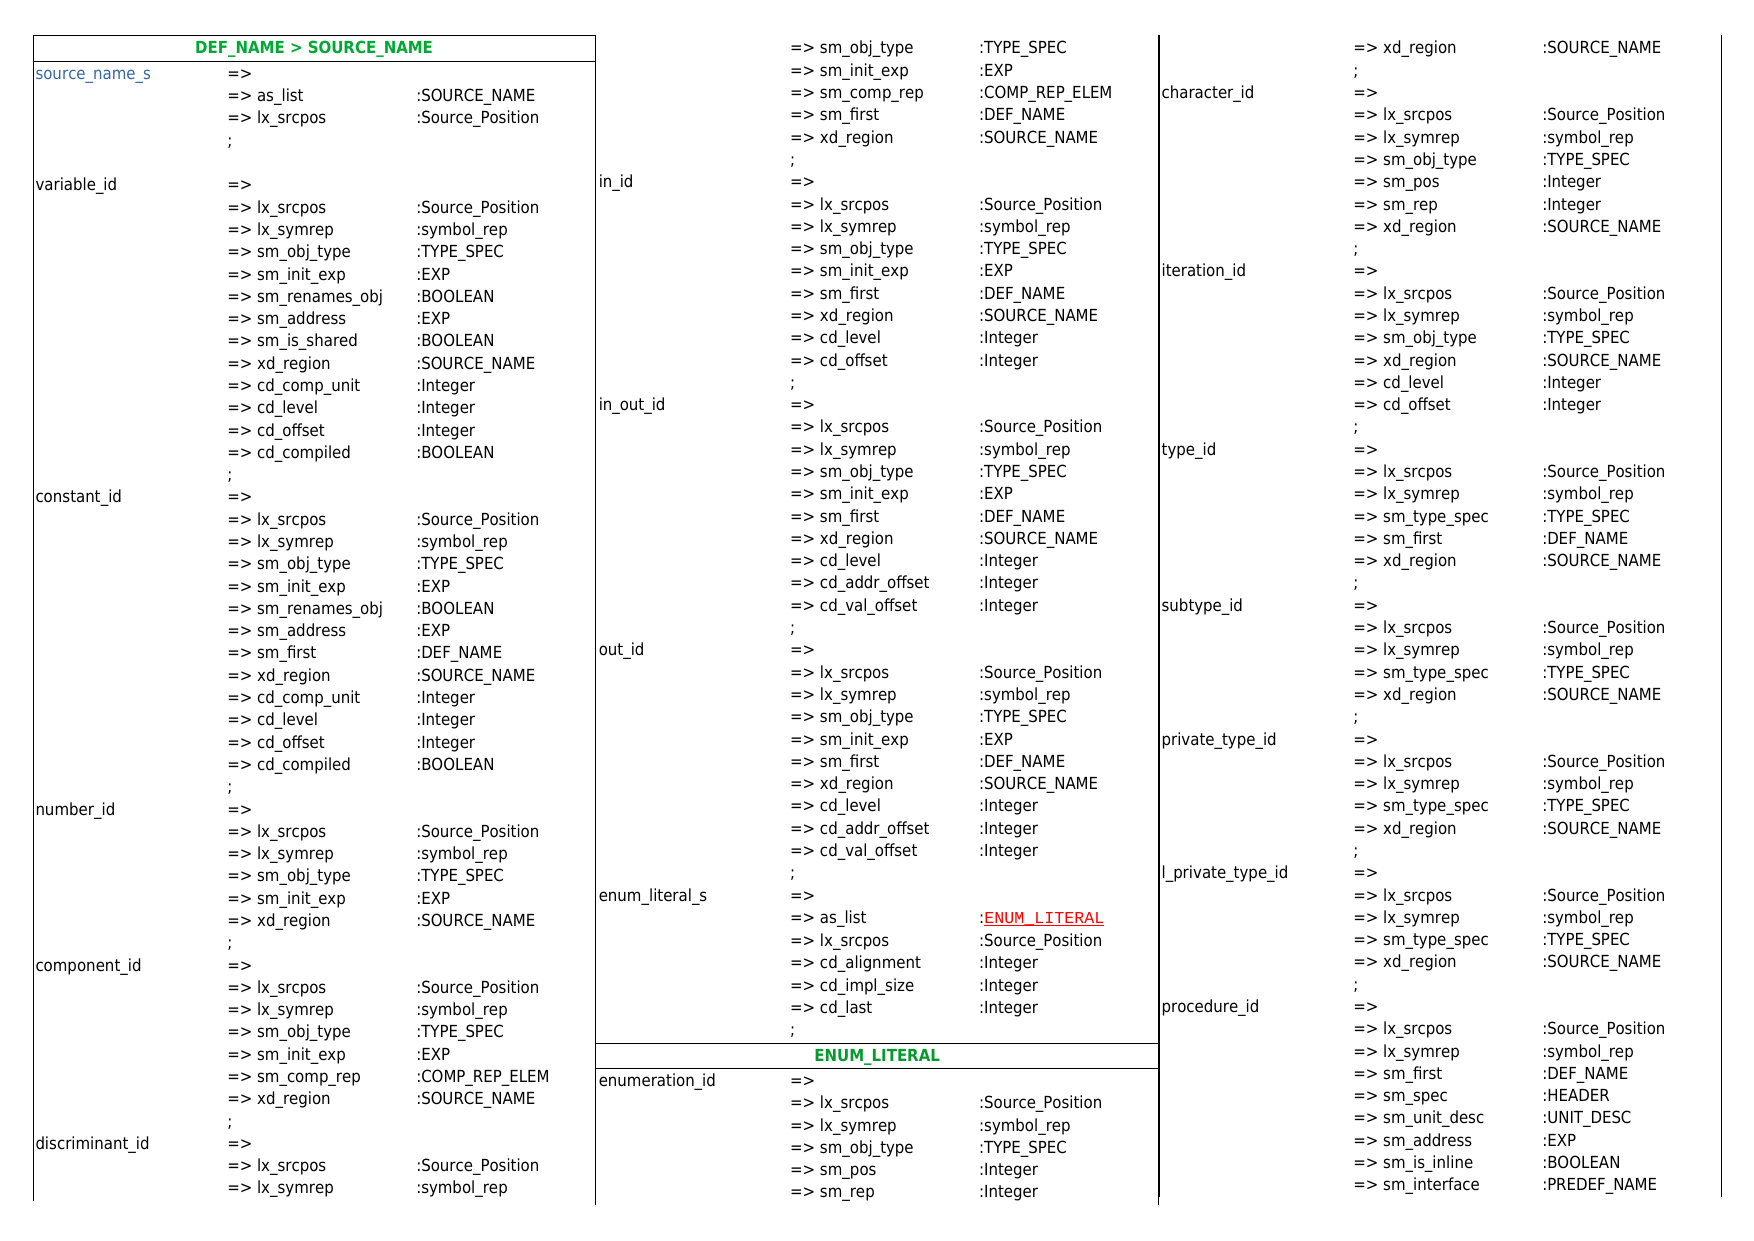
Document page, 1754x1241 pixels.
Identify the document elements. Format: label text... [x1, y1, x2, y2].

text => xd_region :SOURCE_NAME [1160, 551, 1721, 573]
text number_id => [34, 799, 595, 822]
text iteration_id => [1160, 261, 1721, 283]
text ; [1160, 974, 1721, 997]
text => sm_obj_type :TYPE_SPEC [34, 1022, 595, 1044]
text => lx_srcpos :Source_Position [34, 108, 595, 131]
text => cd_compiled :BOOLEAN [34, 443, 595, 465]
text => sm_init_exp :EXP [34, 888, 595, 911]
text ; [596, 1020, 1158, 1043]
text type_id => [1160, 439, 1721, 462]
text => sm_obj_type :TYPE_SPEC [1160, 328, 1721, 350]
text ; [34, 1111, 595, 1134]
text => sm_address :EXP [34, 309, 595, 331]
text => sm_first :DEF_NAME [34, 643, 595, 666]
text => lx_srcpos :Source_Position [34, 978, 595, 1000]
text DEF_NAME > SOURCE_NAME [34, 36, 595, 61]
text => sm_obj_type :TYPE_SPEC [34, 866, 595, 888]
text => xd_region :SOURCE_NAME [1160, 35, 1721, 61]
text => cd_level :Integer [596, 796, 1158, 818]
text ; [1160, 61, 1721, 83]
text => cd_val_offset :Integer [596, 596, 1158, 618]
text ; [1160, 573, 1721, 596]
text => cd_alignment :Integer [596, 953, 1158, 976]
text => sm_init_exp :EXP [596, 61, 1158, 83]
text => sm_first :DEF_NAME [596, 752, 1158, 774]
text => sm_obj_type :TYPE_SPEC [596, 1138, 1158, 1160]
text => sm_type_spec :TYPE_SPEC [1160, 506, 1721, 529]
text => xd_region :SOURCE_NAME [596, 529, 1158, 551]
text in_id => [596, 172, 1158, 194]
text variable_id => [34, 175, 595, 197]
text => lx_srcpos :Source_Position [1160, 462, 1721, 484]
text => cd_offset :Integer [34, 420, 595, 443]
text => sm_init_exp :EXP [34, 264, 595, 287]
text => xd_region :SOURCE_NAME [1160, 350, 1721, 373]
text => xd_region :SOURCE_NAME [1160, 818, 1721, 841]
text => lx_srcpos :Source_Position [1160, 1019, 1721, 1041]
text => xd_region :SOURCE_NAME [596, 127, 1158, 150]
text => sm_obj_type :TYPE_SPEC [596, 35, 1158, 61]
text => sm_comp_rep :COMP_REP_ELEM [596, 83, 1158, 105]
text => sm_obj_type :TYPE_SPEC [1160, 150, 1721, 172]
text procedure_id => [1160, 997, 1721, 1019]
text => lx_symrep :symbol_rep [1160, 640, 1721, 662]
text => sm_is_shared :BOOLEAN [34, 331, 595, 353]
text ; [1160, 417, 1721, 439]
text => lx_srcpos :Source_Position [34, 509, 595, 532]
text => xd_region :SOURCE_NAME [34, 666, 595, 688]
text ; [34, 933, 595, 955]
text => sm_type_spec :TYPE_SPEC [1160, 796, 1721, 818]
text constant_id => [34, 487, 595, 509]
text => lx_srcpos :Source_Position [1160, 105, 1721, 127]
text => sm_obj_type :TYPE_SPEC [596, 462, 1158, 484]
text => cd_comp_unit :Integer [34, 376, 595, 398]
text => sm_renames_obj :BOOLEAN [34, 599, 595, 621]
text => lx_srcpos :Source_Position [34, 822, 595, 844]
text => cd_impl_size :Integer [596, 976, 1158, 998]
text => cd_val_offset :Integer [596, 841, 1158, 863]
text component_id => [34, 955, 595, 978]
text => as_list :SOURCE_NAME [34, 86, 595, 108]
text ; [596, 373, 1158, 395]
text subtype_id => [1160, 596, 1721, 618]
text => cd_level :Integer [1160, 373, 1721, 395]
text => sm_init_exp :EXP [34, 576, 595, 599]
text => sm_obj_type :TYPE_SPEC [34, 242, 595, 264]
text => cd_offset :Integer [1160, 395, 1721, 417]
text ENUM_LITERAL [596, 1044, 1158, 1068]
text => lx_srcpos :Source_Position [596, 417, 1158, 439]
text => sm_init_exp :EXP [34, 1044, 595, 1067]
text => lx_symrep :symbol_rep [596, 1116, 1158, 1138]
text enum_literal_s => [596, 885, 1158, 908]
text => lx_symrep :symbol_rep [1160, 774, 1721, 796]
text ; [596, 150, 1158, 172]
text => lx_srcpos :Source_Position [1160, 885, 1721, 908]
text => lx_srcpos :Source_Position [34, 1156, 595, 1178]
text => sm_obj_type :TYPE_SPEC [34, 554, 595, 576]
text in_out_id => [596, 395, 1158, 417]
text => lx_symrep :symbol_rep [596, 217, 1158, 239]
text => xd_region :SOURCE_NAME [34, 1089, 595, 1111]
text => lx_symrep :symbol_rep [1160, 127, 1721, 150]
text => sm_type_spec :TYPE_SPEC [1160, 662, 1721, 685]
text => sm_interface :PREDEF_NAME [1160, 1175, 1721, 1197]
text => cd_compiled :BOOLEAN [34, 755, 595, 777]
text => lx_srcpos :Source_Position [596, 1093, 1158, 1116]
text discriminant_id => [34, 1134, 595, 1156]
text => cd_last :Integer [596, 998, 1158, 1020]
text => sm_obj_type :TYPE_SPEC [596, 707, 1158, 729]
text => cd_addr_offset :Integer [596, 573, 1158, 596]
text => lx_symrep :symbol_rep [34, 532, 595, 554]
text => lx_srcpos :Source_Position [1160, 618, 1721, 640]
text => sm_address :EXP [1160, 1131, 1721, 1153]
text ; [596, 863, 1158, 885]
text => sm_type_spec :TYPE_SPEC [1160, 930, 1721, 952]
text => sm_obj_type :TYPE_SPEC [596, 239, 1158, 261]
text => lx_symrep :symbol_rep [34, 1178, 595, 1201]
text ; [1160, 841, 1721, 863]
text => lx_symrep :symbol_rep [596, 439, 1158, 462]
text => lx_srcpos :Source_Position [1160, 283, 1721, 306]
text ; [1160, 707, 1721, 729]
text character_id => [1160, 83, 1721, 105]
text => sm_first :DEF_NAME [596, 283, 1158, 306]
text => cd_level :Integer [596, 328, 1158, 350]
text ; [1160, 239, 1721, 261]
text => sm_pos :Integer [596, 1160, 1158, 1182]
text enumeration_id => [596, 1069, 1158, 1093]
text => sm_spec :HEADER [1160, 1086, 1721, 1108]
text => sm_rep :Integer [1160, 194, 1721, 217]
text => lx_symrep :symbol_rep [1160, 306, 1721, 328]
text => as_list :ENUM_LITERAL [596, 908, 1158, 931]
text => cd_level :Integer [596, 551, 1158, 573]
text => sm_init_exp :EXP [596, 484, 1158, 506]
text => cd_offset :Integer [34, 732, 595, 755]
text => sm_renames_obj :BOOLEAN [34, 287, 595, 309]
text => sm_first :DEF_NAME [596, 506, 1158, 529]
text => lx_srcpos :Source_Position [34, 197, 595, 220]
text ; [34, 131, 595, 153]
text => cd_level :Integer [34, 398, 595, 420]
text => lx_symrep :symbol_rep [34, 844, 595, 866]
text => sm_first :DEF_NAME [596, 105, 1158, 127]
text => lx_srcpos :Source_Position [596, 194, 1158, 217]
text => xd_region :SOURCE_NAME [34, 911, 595, 933]
text => xd_region :SOURCE_NAME [596, 774, 1158, 796]
text => lx_symrep :symbol_rep [1160, 908, 1721, 930]
text => lx_srcpos :Source_Position [596, 931, 1158, 953]
text => sm_is_inline :BOOLEAN [1160, 1153, 1721, 1175]
text => xd_region :SOURCE_NAME [1160, 217, 1721, 239]
text => cd_comp_unit :Integer [34, 688, 595, 710]
text => lx_symrep :symbol_rep [1160, 484, 1721, 506]
text => sm_first :DEF_NAME [1160, 1064, 1721, 1086]
text => sm_comp_rep :COMP_REP_ELEM [34, 1067, 595, 1089]
text out_id => [596, 640, 1158, 662]
text source_name_s => [34, 62, 595, 86]
text => sm_rep :Integer [596, 1182, 1158, 1205]
text => cd_level :Integer [34, 710, 595, 732]
text => sm_first :DEF_NAME [1160, 529, 1721, 551]
text => sm_unit_desc :UNIT_DESC [1160, 1108, 1721, 1131]
text => lx_symrep :symbol_rep [34, 220, 595, 242]
text => sm_address :EXP [34, 621, 595, 643]
text => sm_init_exp :EXP [596, 261, 1158, 283]
text ; [596, 618, 1158, 640]
text ; [34, 465, 595, 487]
text => cd_addr_offset :Integer [596, 818, 1158, 841]
text => sm_pos :Integer [1160, 172, 1721, 194]
text => xd_region :SOURCE_NAME [1160, 685, 1721, 707]
text => cd_offset :Integer [596, 350, 1158, 373]
text ; [34, 777, 595, 799]
text => xd_region :SOURCE_NAME [1160, 952, 1721, 974]
text => lx_srcpos :Source_Position [1160, 752, 1721, 774]
text => lx_symrep :symbol_rep [596, 685, 1158, 707]
text => lx_srcpos :Source_Position [596, 662, 1158, 685]
text => xd_region :SOURCE_NAME [596, 306, 1158, 328]
text private_type_id => [1160, 729, 1721, 752]
text => lx_symrep :symbol_rep [34, 1000, 595, 1022]
text => xd_region :SOURCE_NAME [34, 353, 595, 376]
text => sm_init_exp :EXP [596, 729, 1158, 752]
text l_private_type_id => [1160, 863, 1721, 885]
text => lx_symrep :symbol_rep [1160, 1041, 1721, 1064]
